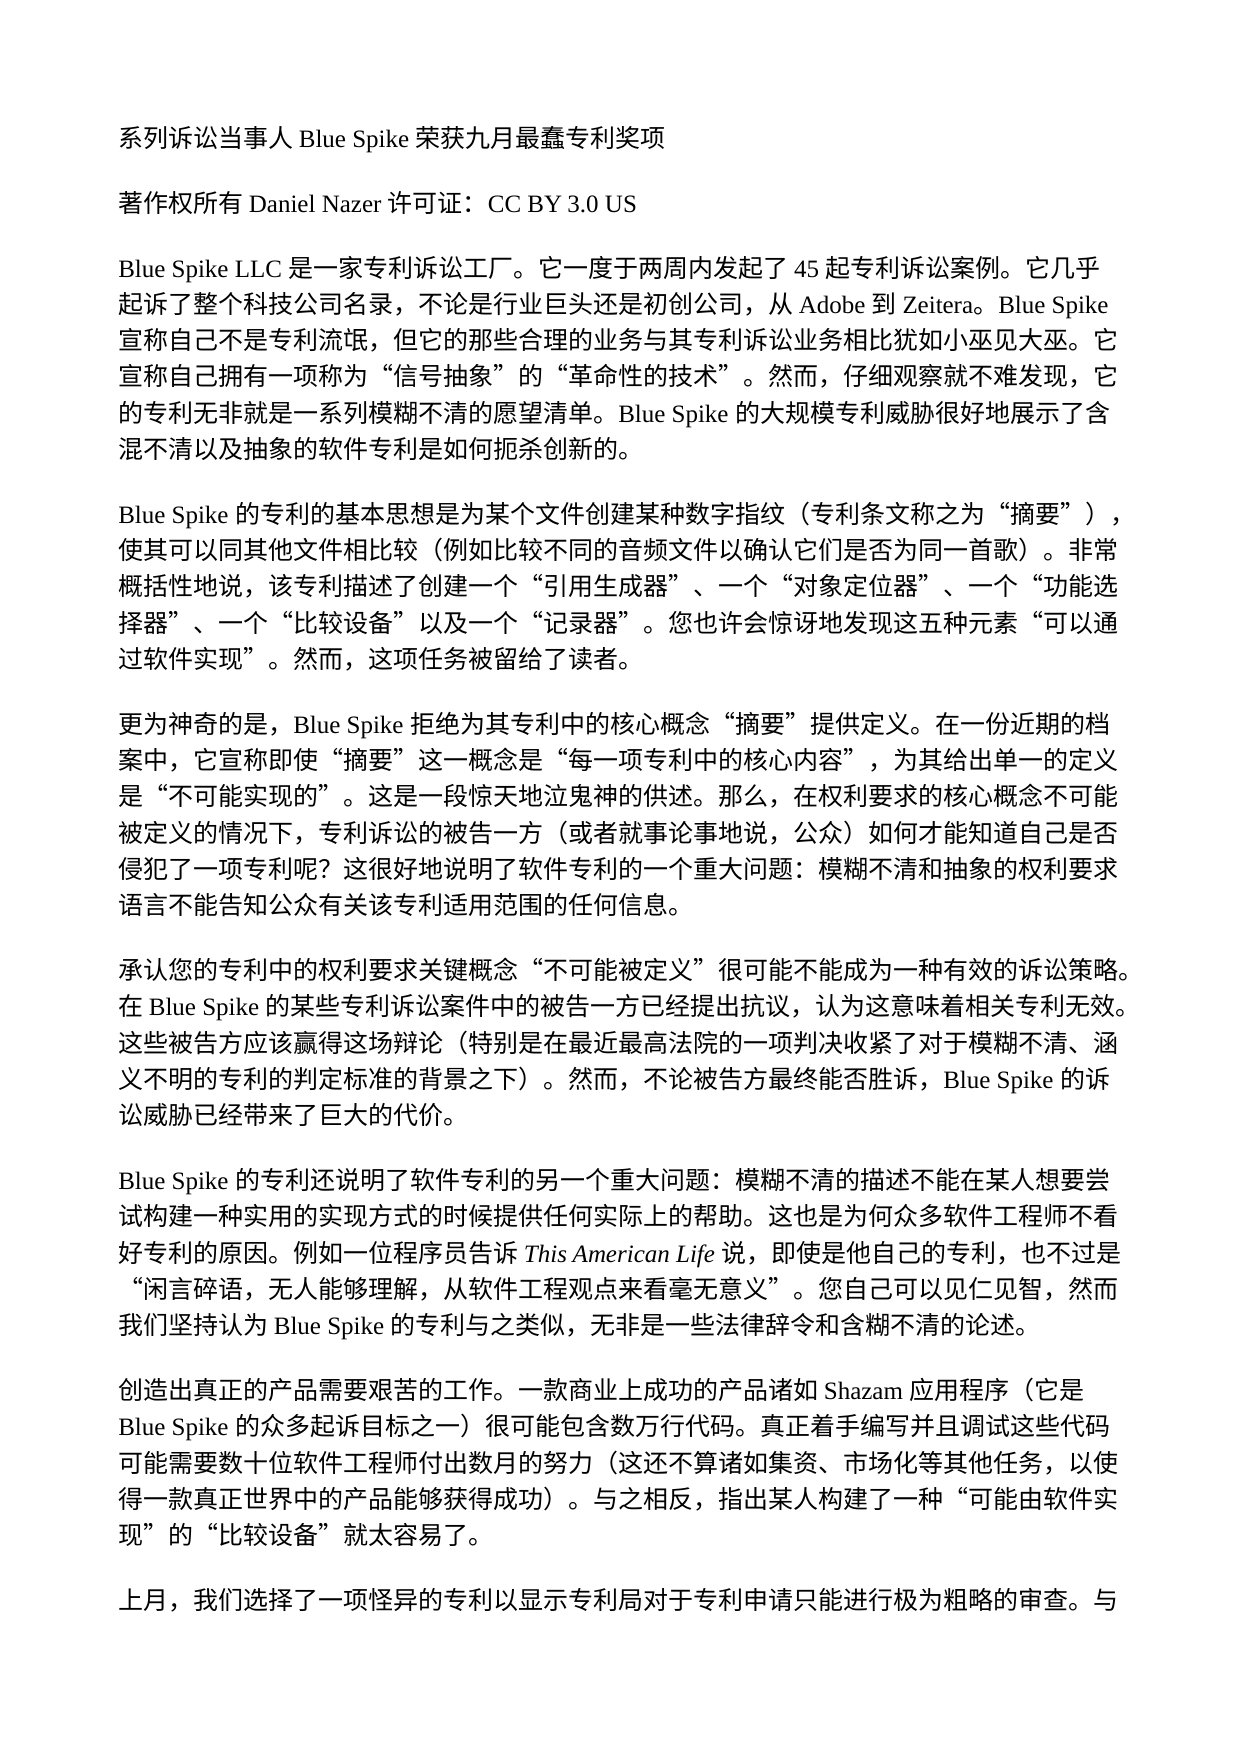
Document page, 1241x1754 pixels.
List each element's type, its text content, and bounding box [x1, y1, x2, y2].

text 著作权所有 Daniel Nazer 许可证：CC BY 3.0 US [118, 183, 1122, 219]
text 创造出真正的产品需要艰苦的工作。一款商业上成功的产品诸如 Shazam 应用程序（它是 Blue Spike 的众多起诉目标之一）很可能包含数万行代码。真正着手编写并且调试这些代码可能需要数十位软件工程师付出数月的努力（这还不算诸如集资、市场化等其他任务，以使得一款真正世界中的产品能够获得成功）。与之相反，指出某人构建了一种“可能由软件实现”的“比较设备”就太容易了。 [118, 1371, 1122, 1552]
text Blue Spike 的专利的基本思想是为某个文件创建某种数字指纹（专利条文称之为“摘要”），使其可以同其他文件相比较（例如比较不同的音频文件以确认它们是否为同一首歌）。非常概括性地说，该专利描述了创建一个“引用生成器”、一个“对象定位器”、一个“功能选择器”、一个“比较设备”以及一个“记录器”。您也许会惊讶地发现这五种元素“可以通过软件实现”。然而，这项任务被留给了读者。 [118, 494, 1122, 676]
text 上月，我们选择了一项怪异的专利以显示专利局对于专利申请只能进行极为粗略的审查。与 [118, 1581, 1122, 1617]
text Blue Spike LLC 是一家专利诉讼工厂。它一度于两周内发起了 45 起专利诉讼案例。它几乎起诉了整个科技公司名录，不论是行业巨头还是初创公司，从 Adobe 到 Zeitera。Blue Spike 宣称自己不是专利流氓，但它的那些合理的业务与其专利诉讼业务相比犹如小巫见大巫。它宣称自己拥有一项称为“信号抽象”的“革命性的技术”。然而，仔细观察就不难发现，它的专利无非就是一系列模糊不清的愿望清单。Blue Spike 的大规模专利威胁很好地展示了含混不清以及抽象的软件专利是如何扼杀创新的。 [118, 248, 1122, 466]
text Blue Spike 的专利还说明了软件专利的另一个重大问题：模糊不清的描述不能在某人想要尝试构建一种实用的实现方式的时候提供任何实际上的帮助。这也是为何众多软件工程师不看好专利的原因。例如一位程序员告诉 This American Life 说，即使是他自己的专利，也不过是“闲言碎语，无人能够理解，从软件工程观点来看毫无意义”。您自己可以见仁见智，然而我们坚持认为 Blue Spike 的专利与之类似，无非是一些法律辞令和含糊不清的论述。 [118, 1161, 1122, 1342]
text 更为神奇的是，Blue Spike 拒绝为其专利中的核心概念“摘要”提供定义。在一份近期的档案中，它宣称即使“摘要”这一概念是“每一项专利中的核心内容”，为其给出单一的定义是“不可能实现的”。这是一段惊天地泣鬼神的供述。那么，在权利要求的核心概念不可能被定义的情况下，专利诉讼的被告一方（或者就事论事地说，公众）如何才能知道自己是否侵犯了一项专利呢？这很好地说明了软件专利的一个重大问题：模糊不清和抽象的权利要求语言不能告知公众有关该专利适用范围的任何信息。 [118, 704, 1122, 922]
text 系列诉讼当事人 Blue Spike 荣获九月最蠢专利奖项 [118, 118, 1122, 154]
text 承认您的专利中的权利要求关键概念“不可能被定义”很可能不能成为一种有效的诉讼策略。在 Blue Spike 的某些专利诉讼案件中的被告一方已经提出抗议，认为这意味着相关专利无效。这些被告方应该赢得这场辩论（特别是在最近最高法院的一项判决收紧了对于模糊不清、涵义不明的专利的判定标准的背景之下）。然而，不论被告方最终能否胜诉，Blue Spike 的诉讼威胁已经带来了巨大的代价。 [118, 951, 1122, 1132]
